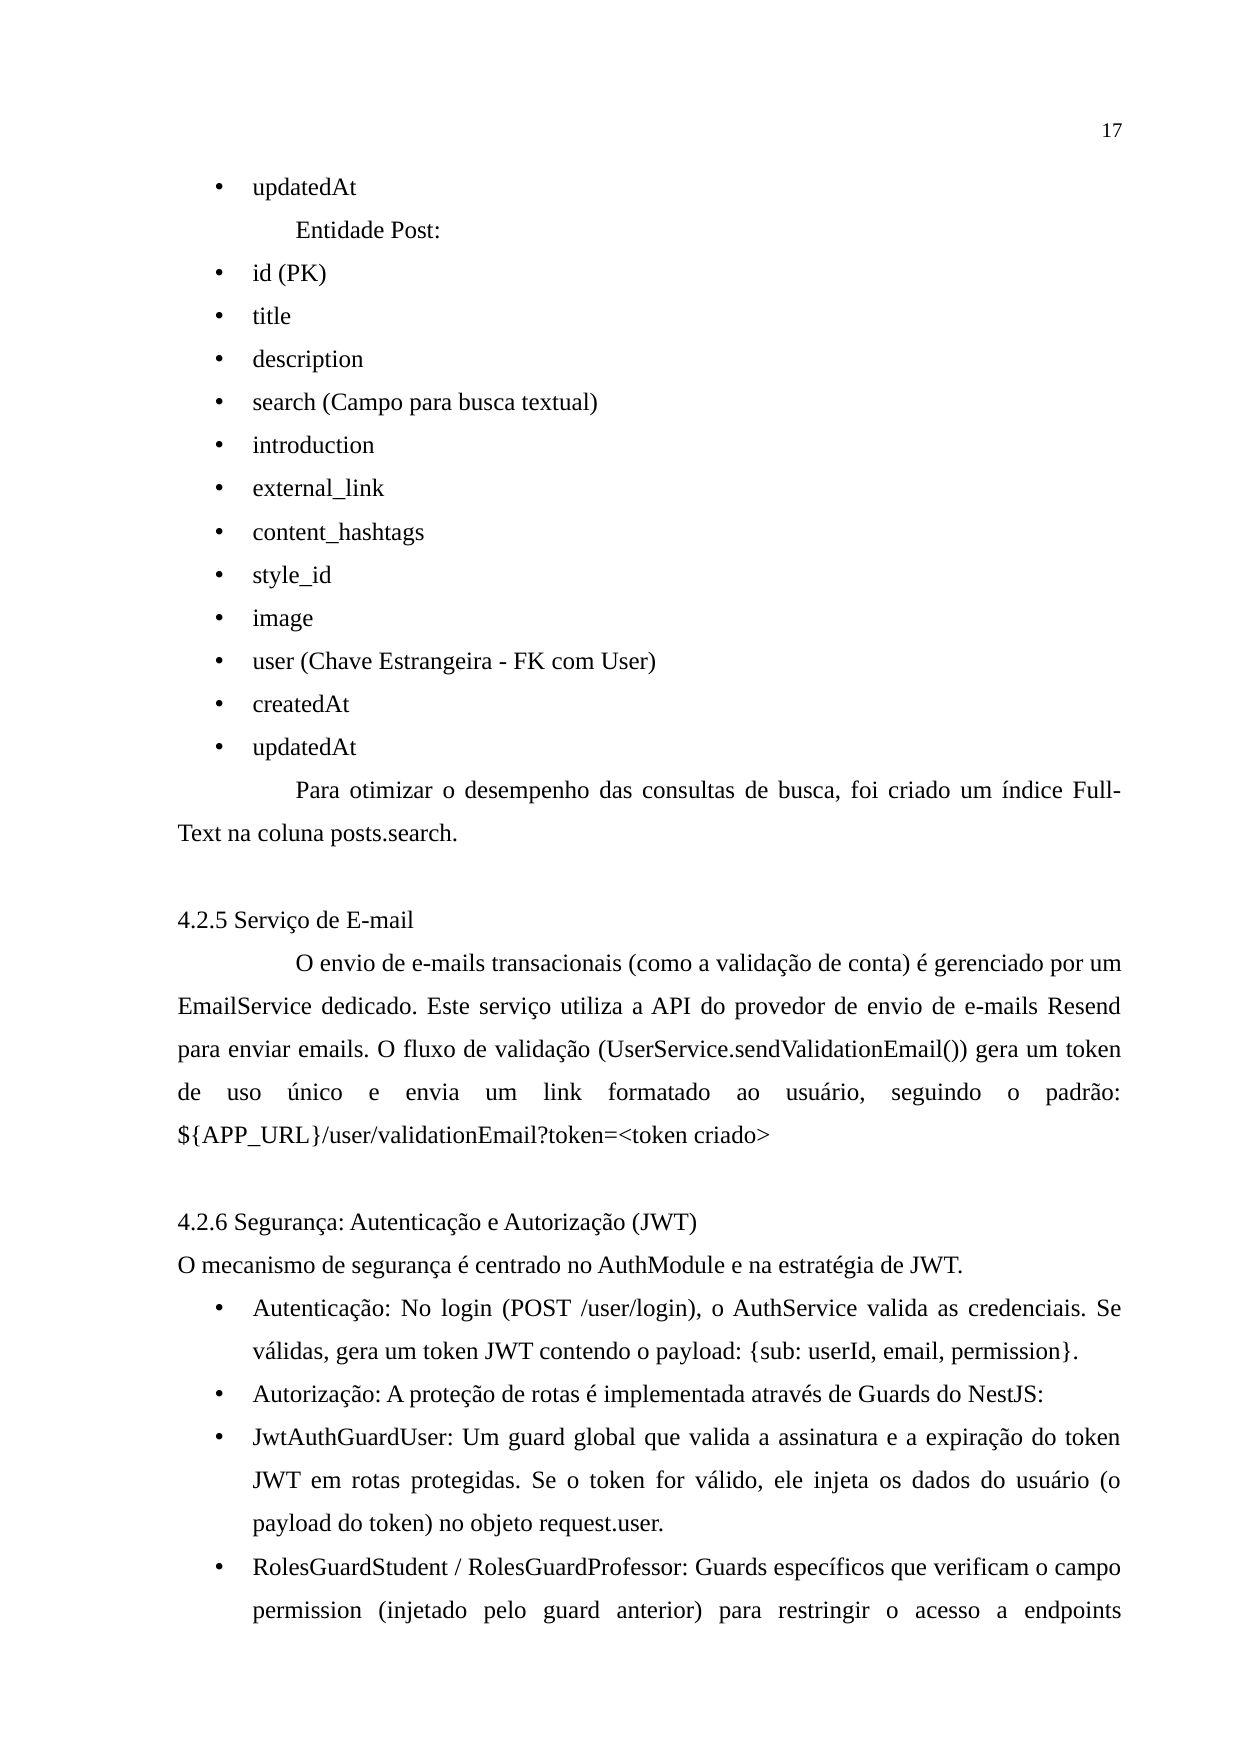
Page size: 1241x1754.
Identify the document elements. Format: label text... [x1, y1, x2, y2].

text Entidade Post: [177, 215, 1122, 243]
list updatedAt [215, 172, 1122, 200]
list image [215, 603, 1122, 632]
text O mecanismo de segurança é centrado no AuthModule e na estratégia de JWT. [177, 1250, 1122, 1278]
text 4.2.5 Serviço de E-mail [177, 905, 1122, 933]
list updatedAt [215, 732, 1122, 761]
list RolesGuardStudent / RolesGuardProfessor: Guards específicos que verificam o campo permission (injetado pelo guard anterior) para restringir o acesso a endpoints [215, 1552, 1122, 1623]
list description [215, 344, 1122, 373]
text 4.2.6 Segurança: Autenticação e Autorização (JWT) [177, 1207, 1122, 1235]
list title [215, 301, 1122, 330]
list user (Chave Estrangeira - FK com User) [215, 646, 1122, 675]
list content_hashtags [215, 517, 1122, 545]
text O envio de e-mails transacionais (como a validação de conta) é gerenciado por um EmailService dedicado. Este serviço utiliza a API do provedor de envio de e-mails Resend para enviar emails. O fluxo de validação (UserService.sendValidationEmail()) gera um token de uso único e envia um link formatado ao usuário, seguindo o padrão: ${APP_URL}/user/validationEmail?token=<token criado> [177, 948, 1122, 1149]
text Para otimizar o desempenho das consultas de busca, foi criado um índice Full-Text na coluna posts.search. [177, 775, 1122, 847]
list external_link [215, 473, 1122, 502]
list Autenticação: No login (POST /user/login), o AuthService valida as credenciais. Se válidas, gera um token JWT contendo o payload: {sub: userId, email, permission}. [215, 1293, 1122, 1365]
list createdAt [215, 689, 1122, 718]
list JwtAuthGuardUser: Um guard global que valida a assinatura e a expiração do token JWT em rotas protegidas. Se o token for válido, ele injeta os dados do usuário (o payload do token) no objeto request.user. [215, 1422, 1122, 1537]
list style_id [215, 560, 1122, 588]
list id (PK) [215, 258, 1122, 287]
list Autorização: A proteção de rotas é implementada através de Guards do NestJS: [215, 1379, 1122, 1408]
list introduction [215, 430, 1122, 459]
list search (Campo para busca textual) [215, 387, 1122, 416]
